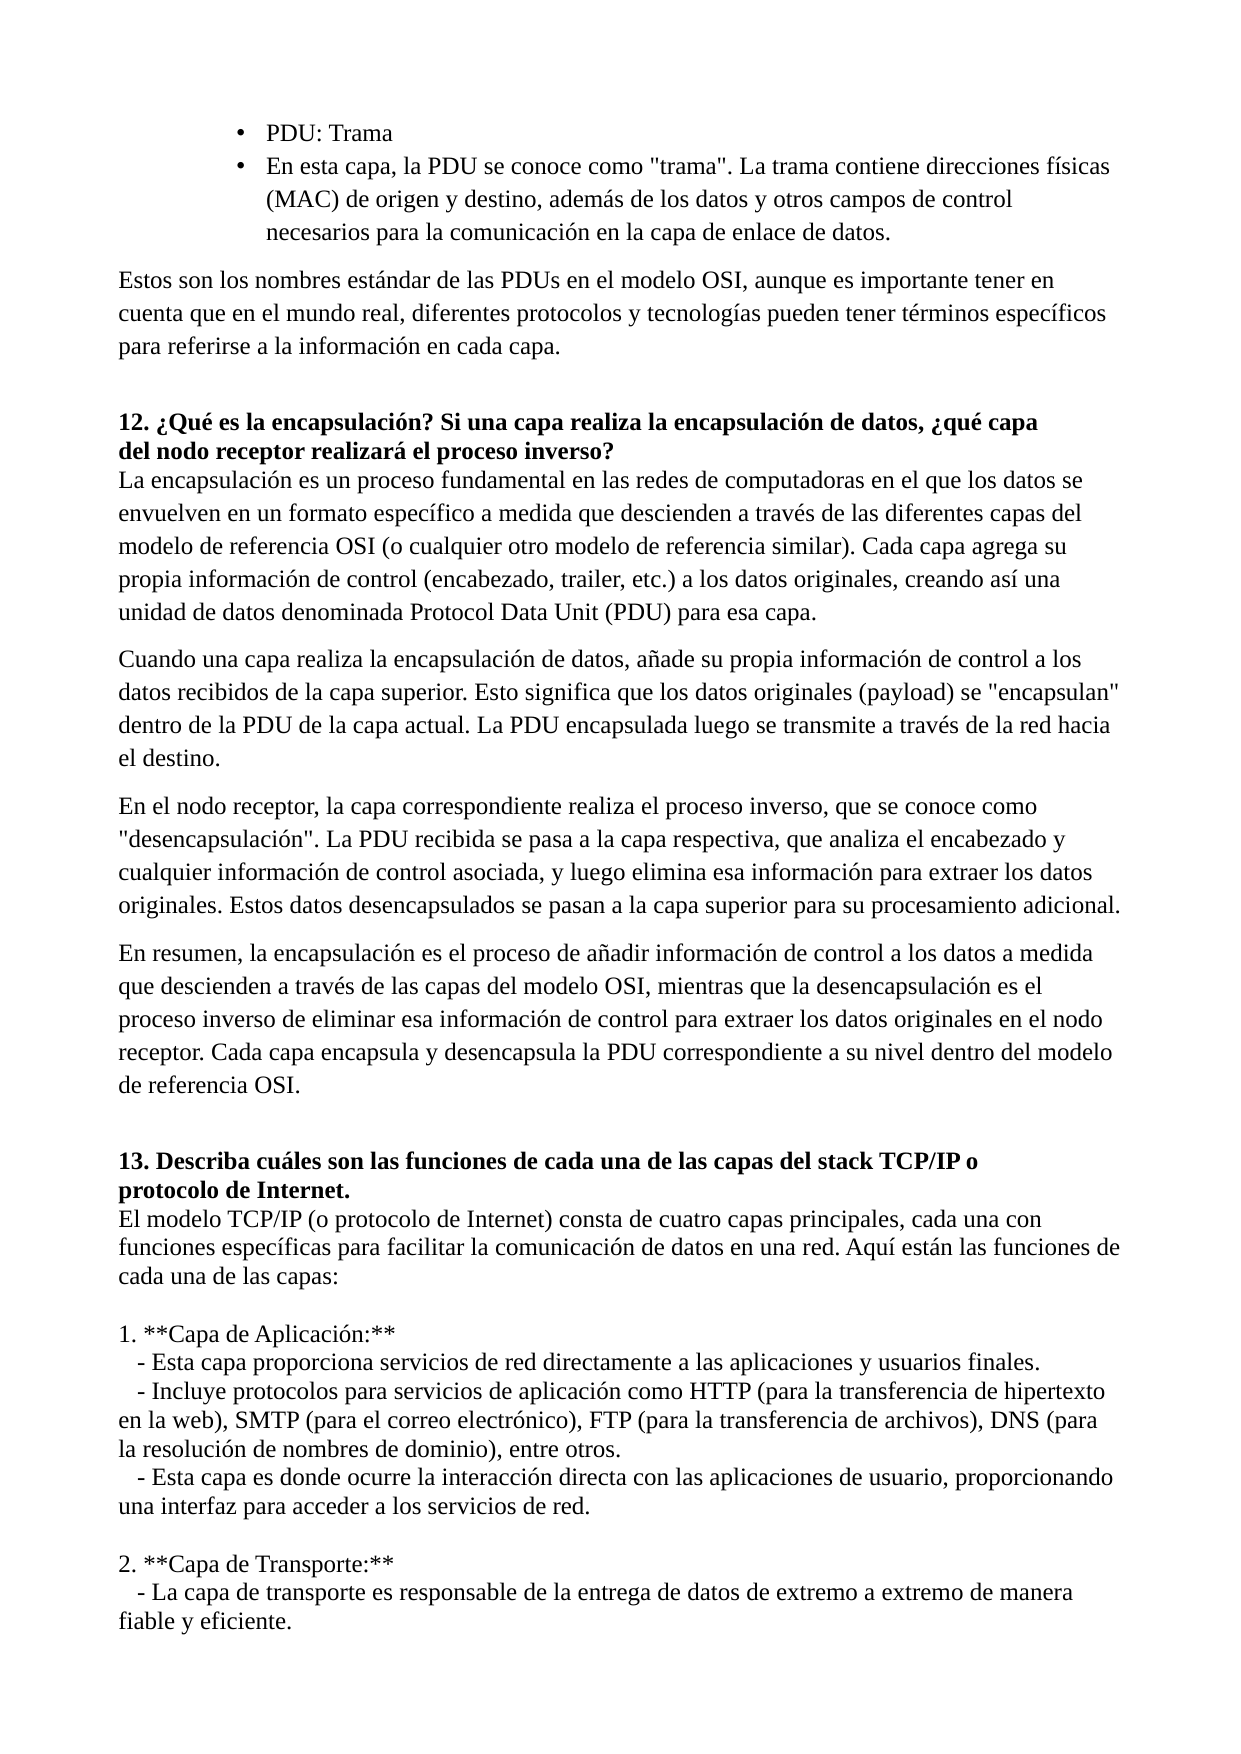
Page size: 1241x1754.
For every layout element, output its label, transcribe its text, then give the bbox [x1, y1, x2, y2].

list En esta capa, la PDU se conoce como "trama". La trama contiene direcciones físicas (MAC) de origen y destino, además de los datos y otros campos de control necesarios para la comunicación en la capa de enlace de datos. [236, 151, 1122, 246]
text - Esta capa proporciona servicios de red directamente a las aplicaciones y usuarios finales. [118, 1347, 1122, 1376]
text 1. **Capa de Aplicación:** [118, 1319, 1122, 1347]
text En resumen, la encapsulación es el proceso de añadir información de control a los datos a medida que descienden a través de las capas del modelo OSI, mientras que la desencapsulación es el proceso inverso de eliminar esa información de control para extraer los datos originales en el nodo receptor. Cada capa encapsula y desencapsula la PDU correspondiente a su nivel dentro del modelo de referencia OSI. [118, 938, 1122, 1098]
text del nodo receptor realizará el proceso inverso? [118, 436, 1122, 465]
text En el nodo receptor, la capa correspondiente realiza el proceso inverso, que se conoce como "desencapsulación". La PDU recibida se pasa a la capa respectiva, que analiza el encabezado y cualquier información de control asociada, y luego elimina esa información para extraer los datos originales. Estos datos desencapsulados se pasan a la capa superior para su procesamiento adicional. [118, 791, 1122, 919]
text Estos son los nombres estándar de las PDUs en el modelo OSI, aunque es importante tener en cuenta que en el mundo real, diferentes protocolos y tecnologías pueden tener términos específicos para referirse a la información en cada capa. [118, 265, 1122, 359]
text 13. Describa cuáles son las funciones de cada una de las capas del stack TCP/IP o [118, 1146, 1122, 1175]
text - La capa de transporte es responsable de la entrega de datos de extremo a extremo de manera fiable y eficiente. [118, 1577, 1122, 1635]
text 12. ¿Qué es la encapsulación? Si una capa realiza la encapsulación de datos, ¿qué capa [118, 407, 1122, 436]
list PDU: Trama [236, 118, 1122, 147]
text La encapsulación es un proceso fundamental en las redes de computadoras en el que los datos se envuelven en un formato específico a medida que descienden a través de las diferentes capas del modelo de referencia OSI (o cualquier otro modelo de referencia similar). Cada capa agrega su propia información de control (encabezado, trailer, etc.) a los datos originales, creando así una unidad de datos denominada Protocol Data Unit (PDU) para esa capa. [118, 465, 1122, 626]
text 2. **Capa de Transporte:** [118, 1549, 1122, 1577]
text - Esta capa es donde ocurre la interacción directa con las aplicaciones de usuario, proporcionando una interfaz para acceder a los servicios de red. [118, 1462, 1122, 1520]
text Cuando una capa realiza la encapsulación de datos, añade su propia información de control a los datos recibidos de la capa superior. Esto significa que los datos originales (payload) se "encapsulan" dentro de la PDU de la capa actual. La PDU encapsulada luego se transmite a través de la red hacia el destino. [118, 644, 1122, 772]
text - Incluye protocolos para servicios de aplicación como HTTP (para la transferencia de hipertexto en la web), SMTP (para el correo electrónico), FTP (para la transferencia de archivos), DNS (para la resolución de nombres de dominio), entre otros. [118, 1376, 1122, 1462]
text El modelo TCP/IP (o protocolo de Internet) consta de cuatro capas principales, cada una con funciones específicas para facilitar la comunicación de datos en una red. Aquí están las funciones de cada una de las capas: [118, 1204, 1122, 1290]
text protocolo de Internet. [118, 1175, 1122, 1204]
